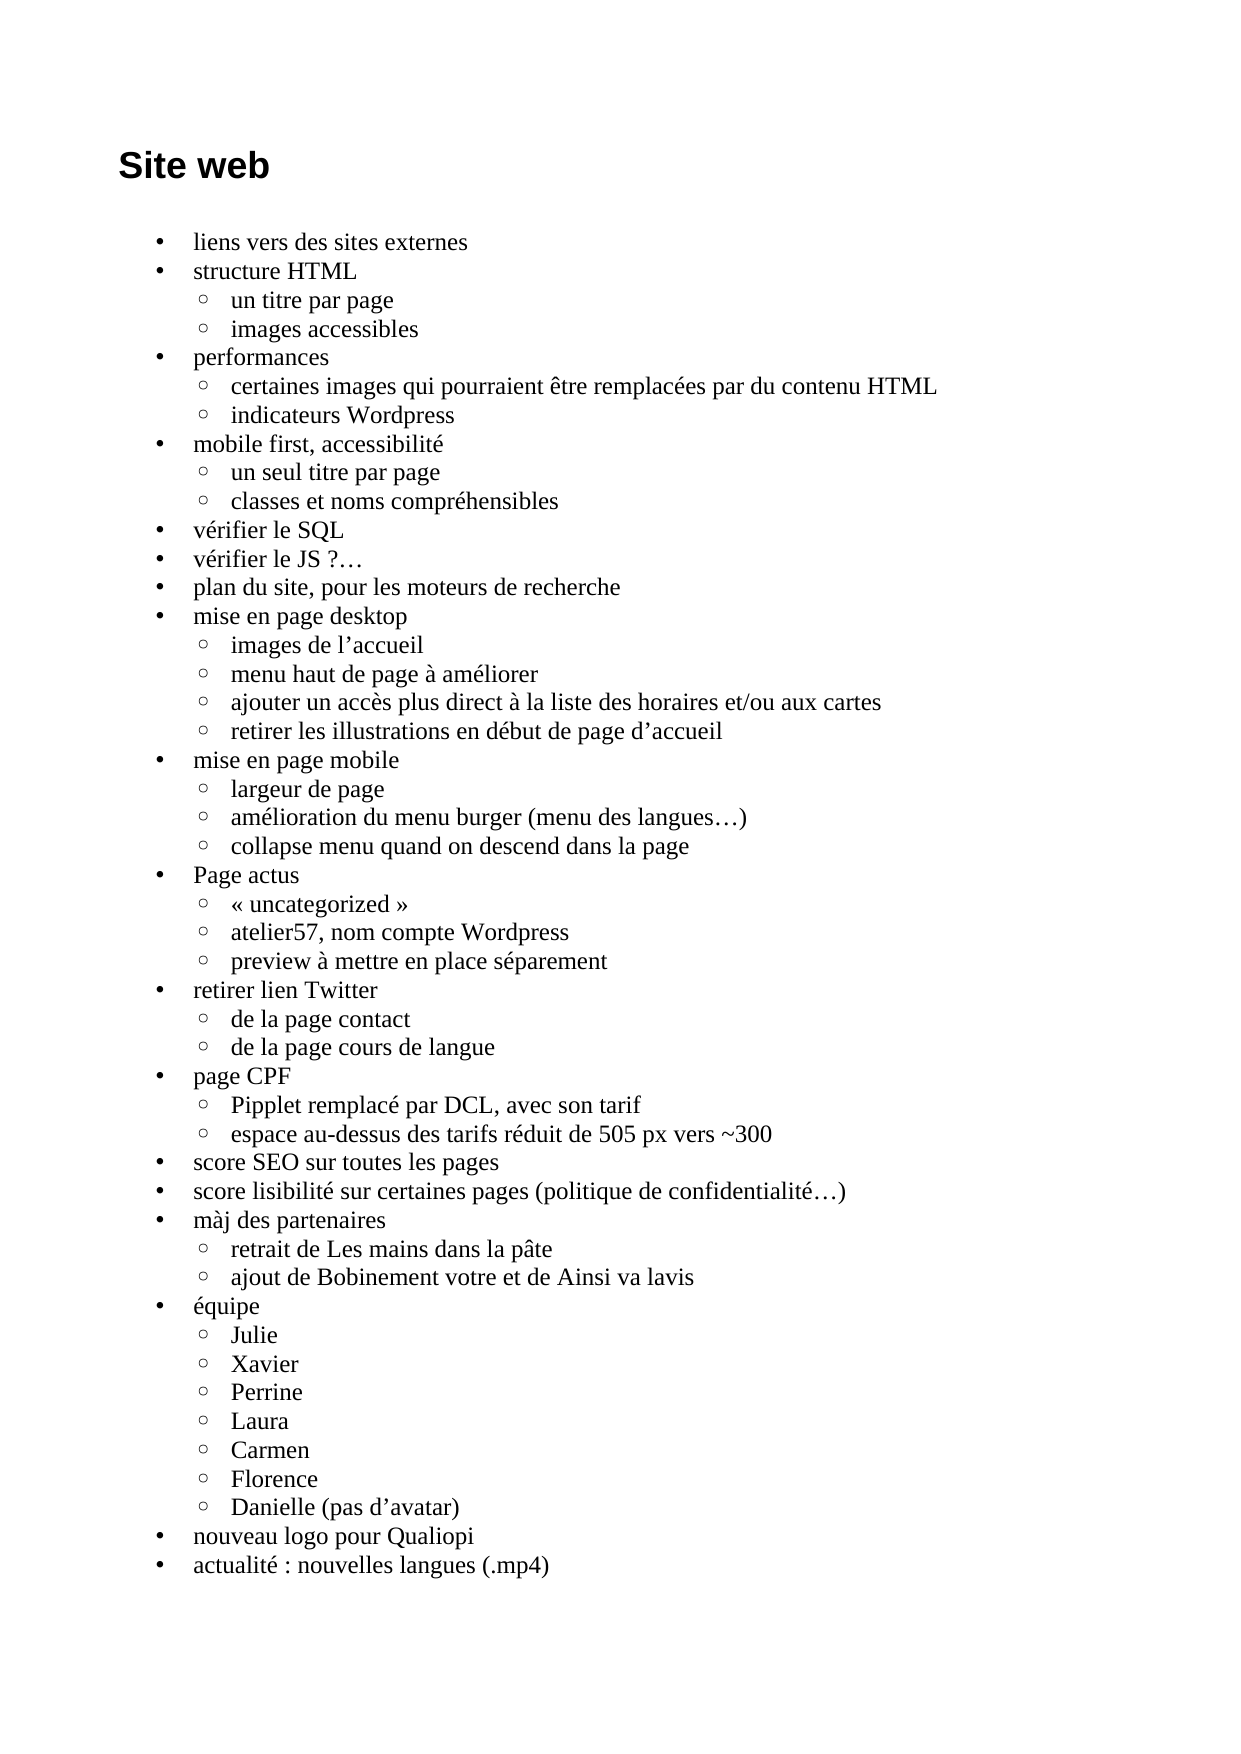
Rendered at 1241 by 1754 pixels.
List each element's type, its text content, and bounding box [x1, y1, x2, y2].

list collapse menu quand on descend dans la page [193, 831, 1122, 860]
list score lisibilité sur certaines pages (politique de confidentialité…) [156, 1176, 1122, 1205]
list màj des partenaires [156, 1205, 1122, 1234]
list amélioration du menu burger (menu des langues…) [193, 802, 1122, 831]
list un titre par page [193, 285, 1122, 314]
list score SEO sur toutes les pages [156, 1147, 1122, 1176]
list structure HTML [156, 256, 1122, 285]
list mise en page mobile [156, 745, 1122, 774]
subtitle Site web [118, 143, 1122, 186]
list Xavier [193, 1349, 1122, 1377]
list de la page contact [193, 1004, 1122, 1032]
list menu haut de page à améliorer [193, 659, 1122, 687]
list un seul titre par page [193, 457, 1122, 486]
list preview à mettre en place séparement [193, 946, 1122, 975]
list Laura [193, 1406, 1122, 1435]
list Carmen [193, 1435, 1122, 1464]
list retirer les illustrations en début de page d’accueil [193, 716, 1122, 745]
list page CPF [156, 1061, 1122, 1090]
list Julie [193, 1320, 1122, 1349]
list performances [156, 342, 1122, 371]
list images de l’accueil [193, 630, 1122, 659]
list certaines images qui pourraient être remplacées par du contenu HTML [193, 371, 1122, 400]
list retrait de Les mains dans la pâte [193, 1234, 1122, 1262]
list de la page cours de langue [193, 1032, 1122, 1061]
list vérifier le JS ?… [156, 544, 1122, 572]
list Florence [193, 1464, 1122, 1492]
list vérifier le SQL [156, 515, 1122, 544]
list actualité : nouvelles langues (.mp4) [156, 1550, 1122, 1579]
list mise en page desktop [156, 601, 1122, 630]
list largeur de page [193, 774, 1122, 802]
list nouveau logo pour Qualiopi [156, 1521, 1122, 1550]
list Page actus [156, 860, 1122, 889]
list plan du site, pour les moteurs de recherche [156, 572, 1122, 601]
list ajouter un accès plus direct à la liste des horaires et/ou aux cartes [193, 687, 1122, 716]
list classes et noms compréhensibles [193, 486, 1122, 515]
list images accessibles [193, 314, 1122, 342]
list retirer lien Twitter [156, 975, 1122, 1004]
list « uncategorized » [193, 889, 1122, 917]
list équipe [156, 1291, 1122, 1320]
list espace au-dessus des tarifs réduit de 505 px vers ~300 [193, 1119, 1122, 1147]
list ajout de Bobinement votre et de Ainsi va lavis [193, 1262, 1122, 1291]
list Danielle (pas d’avatar) [193, 1492, 1122, 1521]
list Perrine [193, 1377, 1122, 1406]
list liens vers des sites externes [156, 227, 1122, 256]
list atelier57, nom compte Wordpress [193, 917, 1122, 946]
list indicateurs Wordpress [193, 400, 1122, 429]
list Pipplet remplacé par DCL, avec son tarif [193, 1090, 1122, 1119]
list mobile first, accessibilité [156, 429, 1122, 457]
